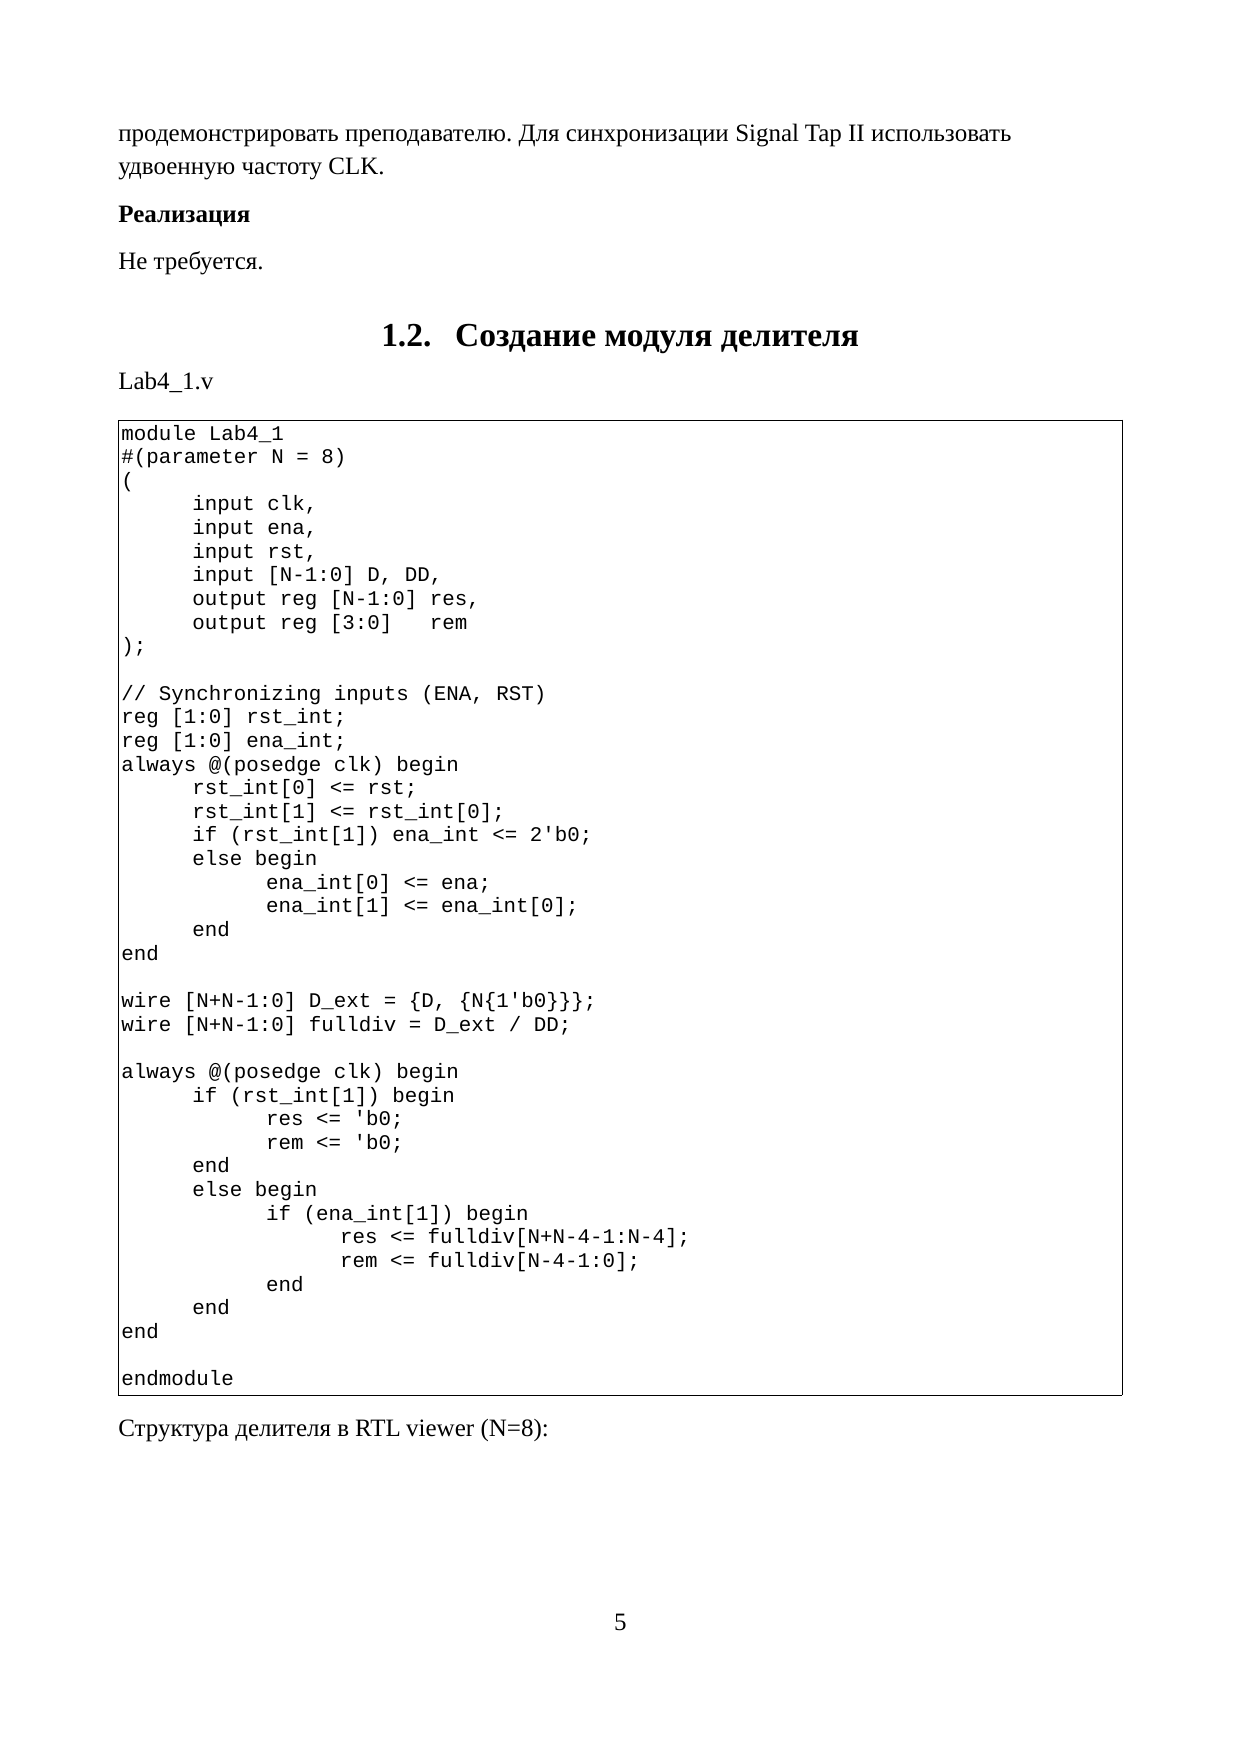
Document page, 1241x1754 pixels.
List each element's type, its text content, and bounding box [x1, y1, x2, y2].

list end [119, 1318, 1122, 1345]
list rst_int[1] <= rst_int[0]; [119, 798, 1122, 821]
list if (rst_int[1]) ena_int <= 2'b0; [119, 821, 1122, 845]
text Реализация [118, 199, 1122, 227]
list rem <= 'b0; [119, 1129, 1122, 1152]
list #(parameter N = 8) [119, 443, 1122, 467]
list else begin [119, 845, 1122, 869]
list output reg [N-1:0] res, [119, 585, 1122, 609]
list ena_int[0] <= ena; [119, 869, 1122, 892]
subtitle Создание модуля делителя [118, 315, 1122, 353]
list ( [119, 467, 1122, 490]
list input rst, [119, 538, 1122, 561]
list end [119, 916, 1122, 940]
list end [119, 1294, 1122, 1318]
list rem <= fulldiv[N-4-1:0]; [119, 1247, 1122, 1271]
list ena_int[1] <= ena_int[0]; [119, 892, 1122, 916]
list end [119, 940, 1122, 966]
list res <= fulldiv[N+N-4-1:N-4]; [119, 1223, 1122, 1247]
list if (rst_int[1]) begin [119, 1082, 1122, 1105]
list input ena, [119, 514, 1122, 538]
list wire [N+N-1:0] fulldiv = D_ext / DD; [119, 1011, 1122, 1037]
list reg [1:0] ena_int; [119, 727, 1122, 751]
list end [119, 1271, 1122, 1294]
text Не требуется. [118, 246, 1122, 275]
list output reg [3:0] rem [119, 609, 1122, 632]
list reg [1:0] rst_int; [119, 703, 1122, 727]
list always @(posedge clk) begin [119, 1058, 1122, 1082]
list res <= 'b0; [119, 1105, 1122, 1129]
list endmodule [119, 1365, 1122, 1395]
text продемонстрировать преподавателю. Для синхронизации Signal Tap II использовать удвоенную частоту CLK. [118, 118, 1122, 180]
list input [N-1:0] D, DD, [119, 561, 1122, 585]
text Структура делителя в RTL viewer (N=8): [118, 1413, 1122, 1441]
list rst_int[0] <= rst; [119, 774, 1122, 798]
list end [119, 1152, 1122, 1176]
list module Lab4_1 [119, 421, 1122, 443]
text Lab4_1.v [118, 366, 1122, 395]
list ); [119, 632, 1122, 659]
list wire [N+N-1:0] D_ext = {D, {N{1'b0}}}; [119, 987, 1122, 1011]
list // Synchronizing inputs (ENA, RST) [119, 679, 1122, 703]
list else begin [119, 1176, 1122, 1200]
list always @(posedge clk) begin [119, 751, 1122, 774]
list input clk, [119, 490, 1122, 514]
list if (ena_int[1]) begin [119, 1200, 1122, 1223]
